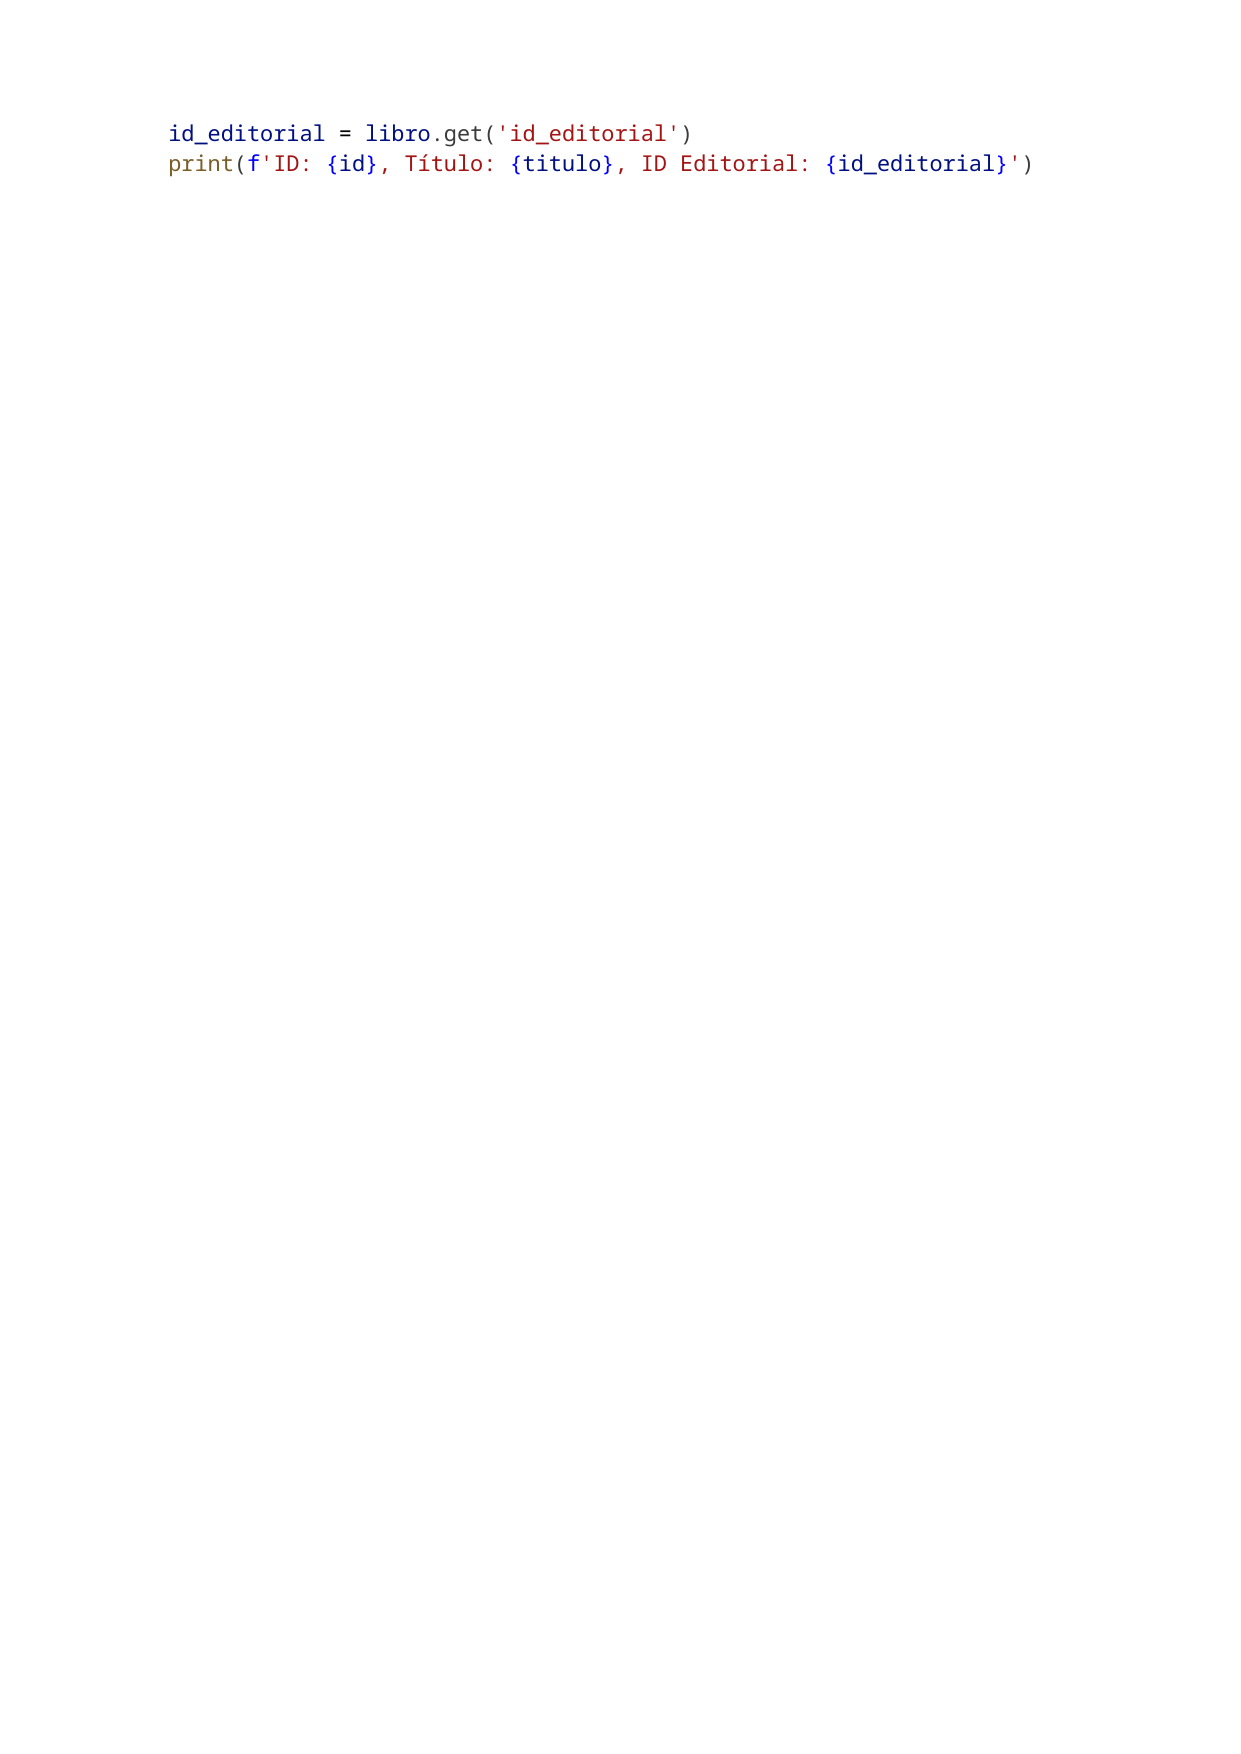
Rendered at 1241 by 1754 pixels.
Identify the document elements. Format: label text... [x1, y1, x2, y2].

text print(f'ID: {id}, Título: {titulo}, ID Editorial: {id_editorial}') [118, 148, 1122, 178]
text id_editorial = libro.get('id_editorial') [118, 118, 1122, 148]
